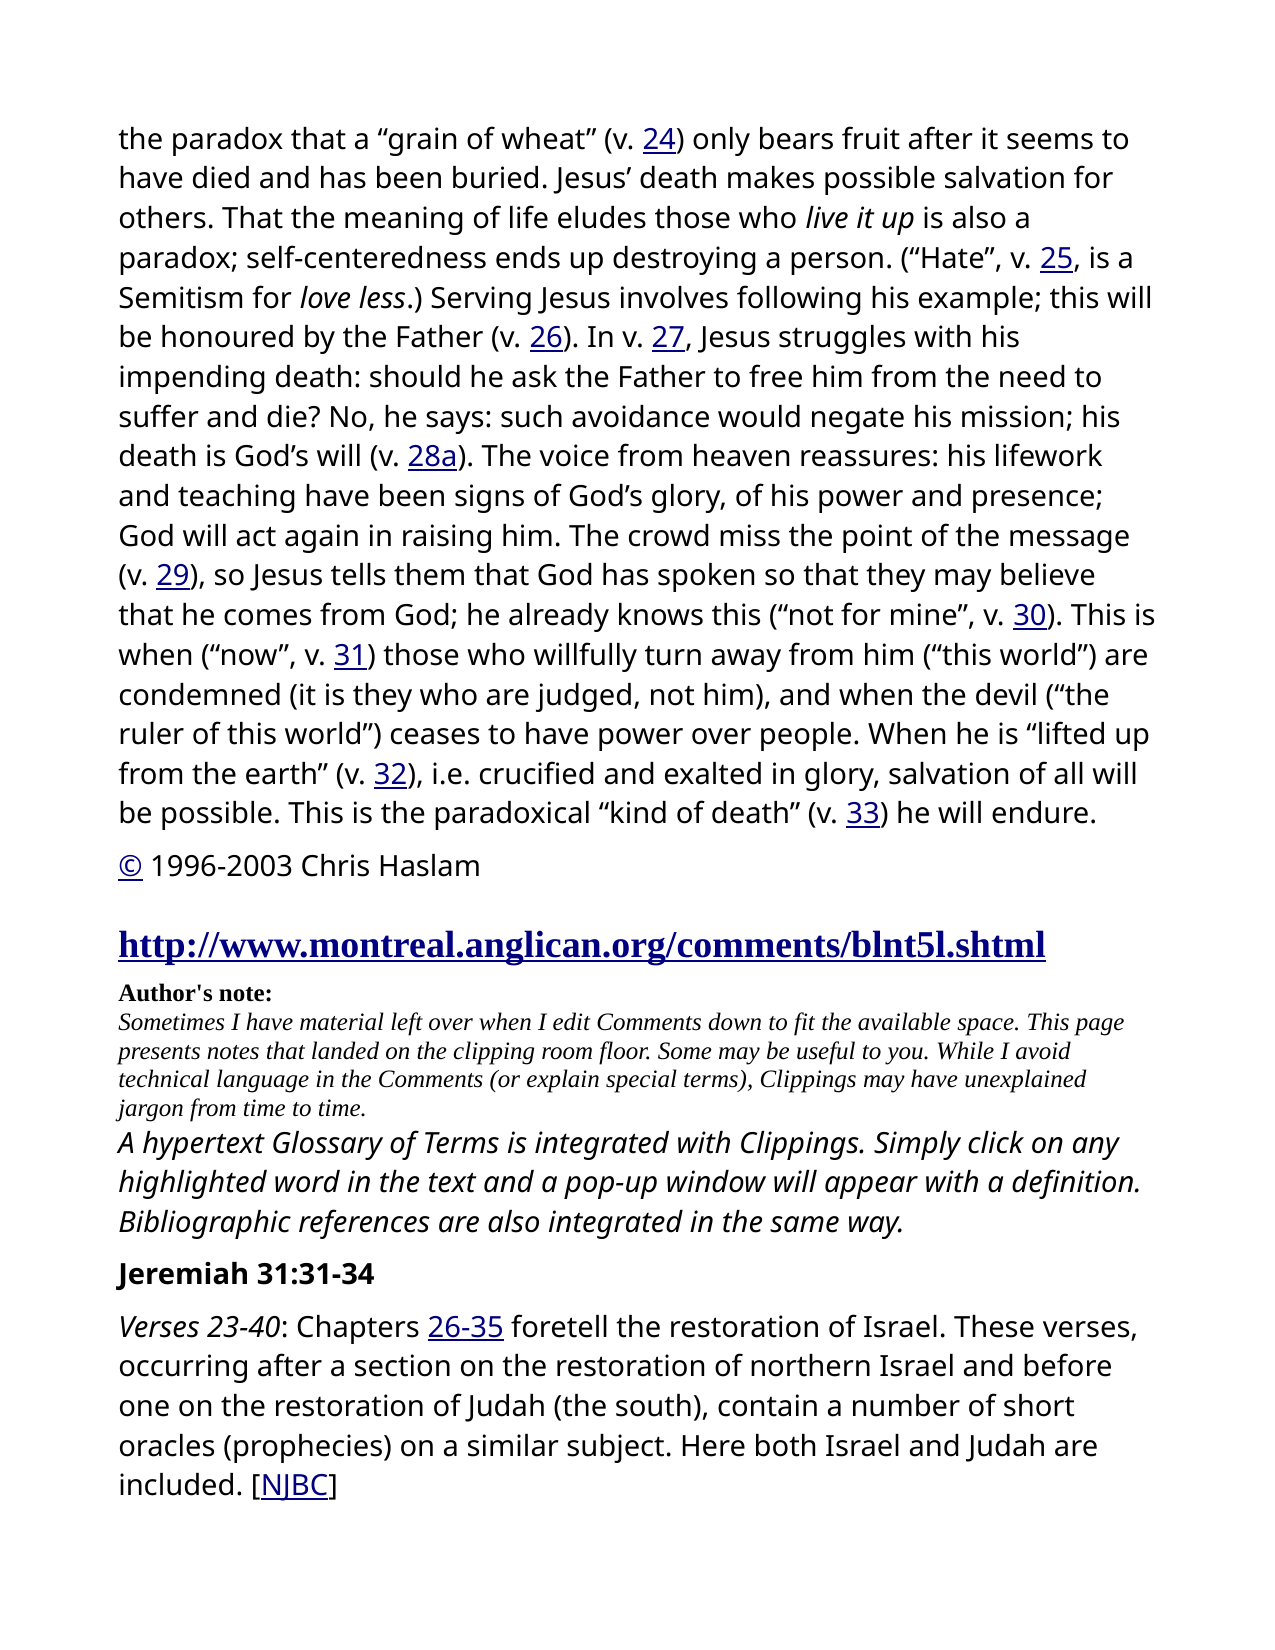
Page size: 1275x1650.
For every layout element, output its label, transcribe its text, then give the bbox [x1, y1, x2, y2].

text A hypertext Glossary of Terms is integrated with Clippings. Simply click on any highlighted word in the text and a pop-up window will appear with a definition. Bibliographic references are also integrated in the same way. [118, 1122, 1157, 1241]
text Author's note: Sometimes I have material left over when I edit Comments down to fit the available space. This page presents notes that landed on the clipping room floor. Some may be useful to you. While I avoid technical language in the Comments (or explain special terms), Clippings may have unexplained jargon from time to time. [118, 978, 1157, 1122]
text © 1996-2003 Chris Haslam [118, 845, 1157, 885]
text Verses 23-40: Chapters 26-35 foretell the restoration of Israel. These verses, occurring after a section on the restoration of northern Israel and before one on the restoration of Judah (the south), contain a number of short oracles (prophecies) on a similar subject. Here both Israel and Judah are included. [NJBC] [118, 1306, 1157, 1504]
text Jeremiah 31:31-34 [118, 1254, 1157, 1293]
subtitle http://www.montreal.anglican.org/comments/blnt5l.shtml [118, 922, 1157, 966]
text the paradox that a “grain of wheat” (v. 24) only bears fruit after it seems to have died and has been buried. Jesus’ death makes possible salvation for others. That the meaning of life eludes those who live it up is also a paradox; self-centeredness ends up destroying a person. (“Hate”, v. 25, is a Semitism for love less.) Serving Jesus involves following his example; this will be honoured by the Father (v. 26). In v. 27, Jesus struggles with his impending death: should he ask the Father to free him from the need to suffer and die? No, he says: such avoidance would negate his mission; his death is God’s will (v. 28a). The voice from heaven reassures: his lifework and teaching have been signs of God’s glory, of his power and presence; God will act again in raising him. The crowd miss the point of the message (v. 29), so Jesus tells them that God has spoken so that they may believe that he comes from God; he already knows this (“not for mine”, v. 30). This is when (“now”, v. 31) those who willfully turn away from him (“this world”) are condemned (it is they who are judged, not him), and when the devil (“the ruler of this world”) ceases to have power over people. When he is “lifted up from the earth” (v. 32), i.e. crucified and exalted in glory, salvation of all will be possible. This is the paradoxical “kind of death” (v. 33) he will endure. [118, 118, 1157, 832]
